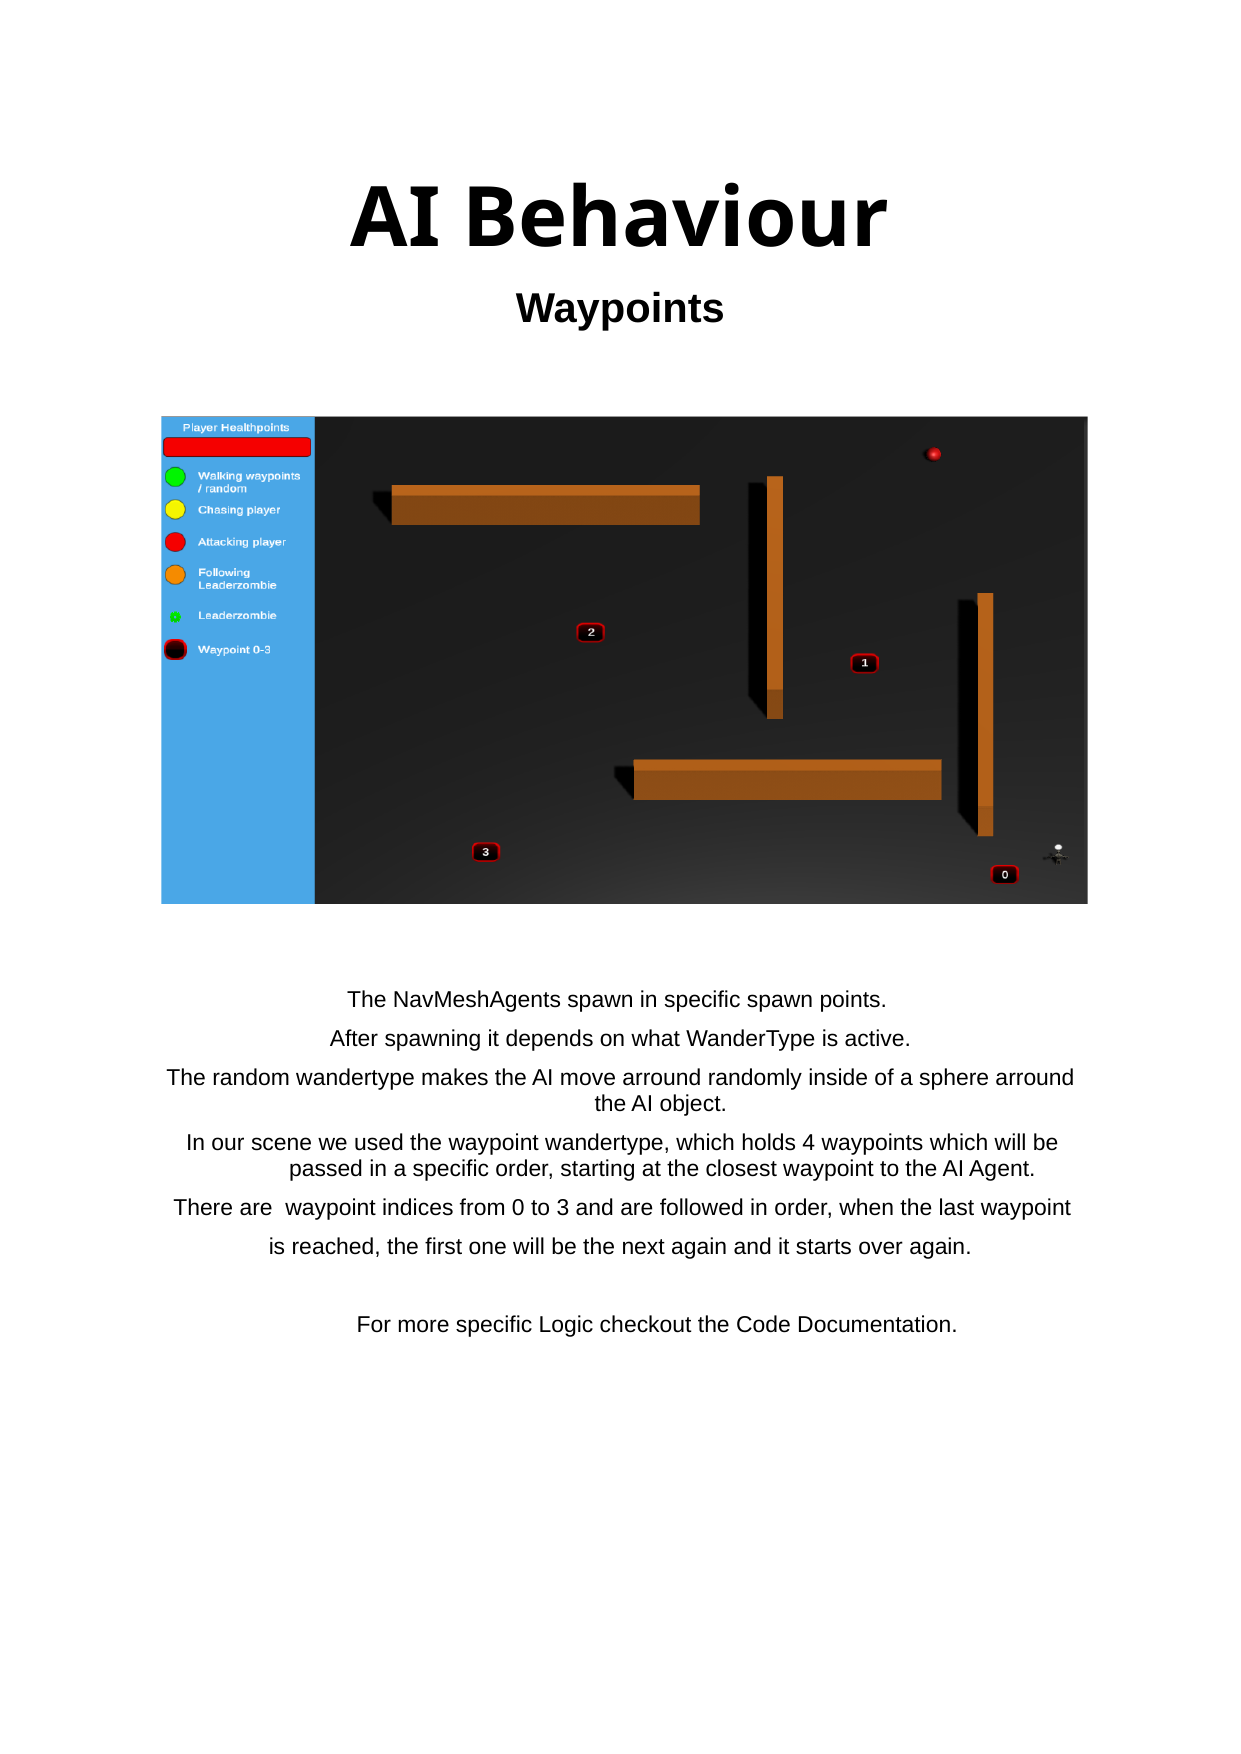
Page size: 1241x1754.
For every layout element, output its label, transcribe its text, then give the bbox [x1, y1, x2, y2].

picture [161, 416, 1088, 904]
text AI Behaviour [118, 158, 1122, 271]
text The NavMeshAgents spawn in specific spawn points. [118, 986, 1122, 1012]
text Waypoints [118, 284, 1122, 332]
text The random wandertype makes the AI move arround randomly inside of a sphere arround the AI object. [163, 1064, 1084, 1116]
text is reached, the first one will be the next again and it starts over again. [118, 1233, 1122, 1259]
text In our scene we used the waypoint wandertype, which holds 4 waypoints which will be passed in a specific order, starting at the closest waypoint to the AI Agent. [163, 1129, 1087, 1182]
text After spawning it depends on what WanderType is active. [118, 1025, 1122, 1051]
text There are waypoint indices from 0 to 3 and are followed in order, when the last waypoint [163, 1194, 1087, 1221]
text For more specific Logic checkout the Code Documentation. [118, 1311, 1122, 1337]
